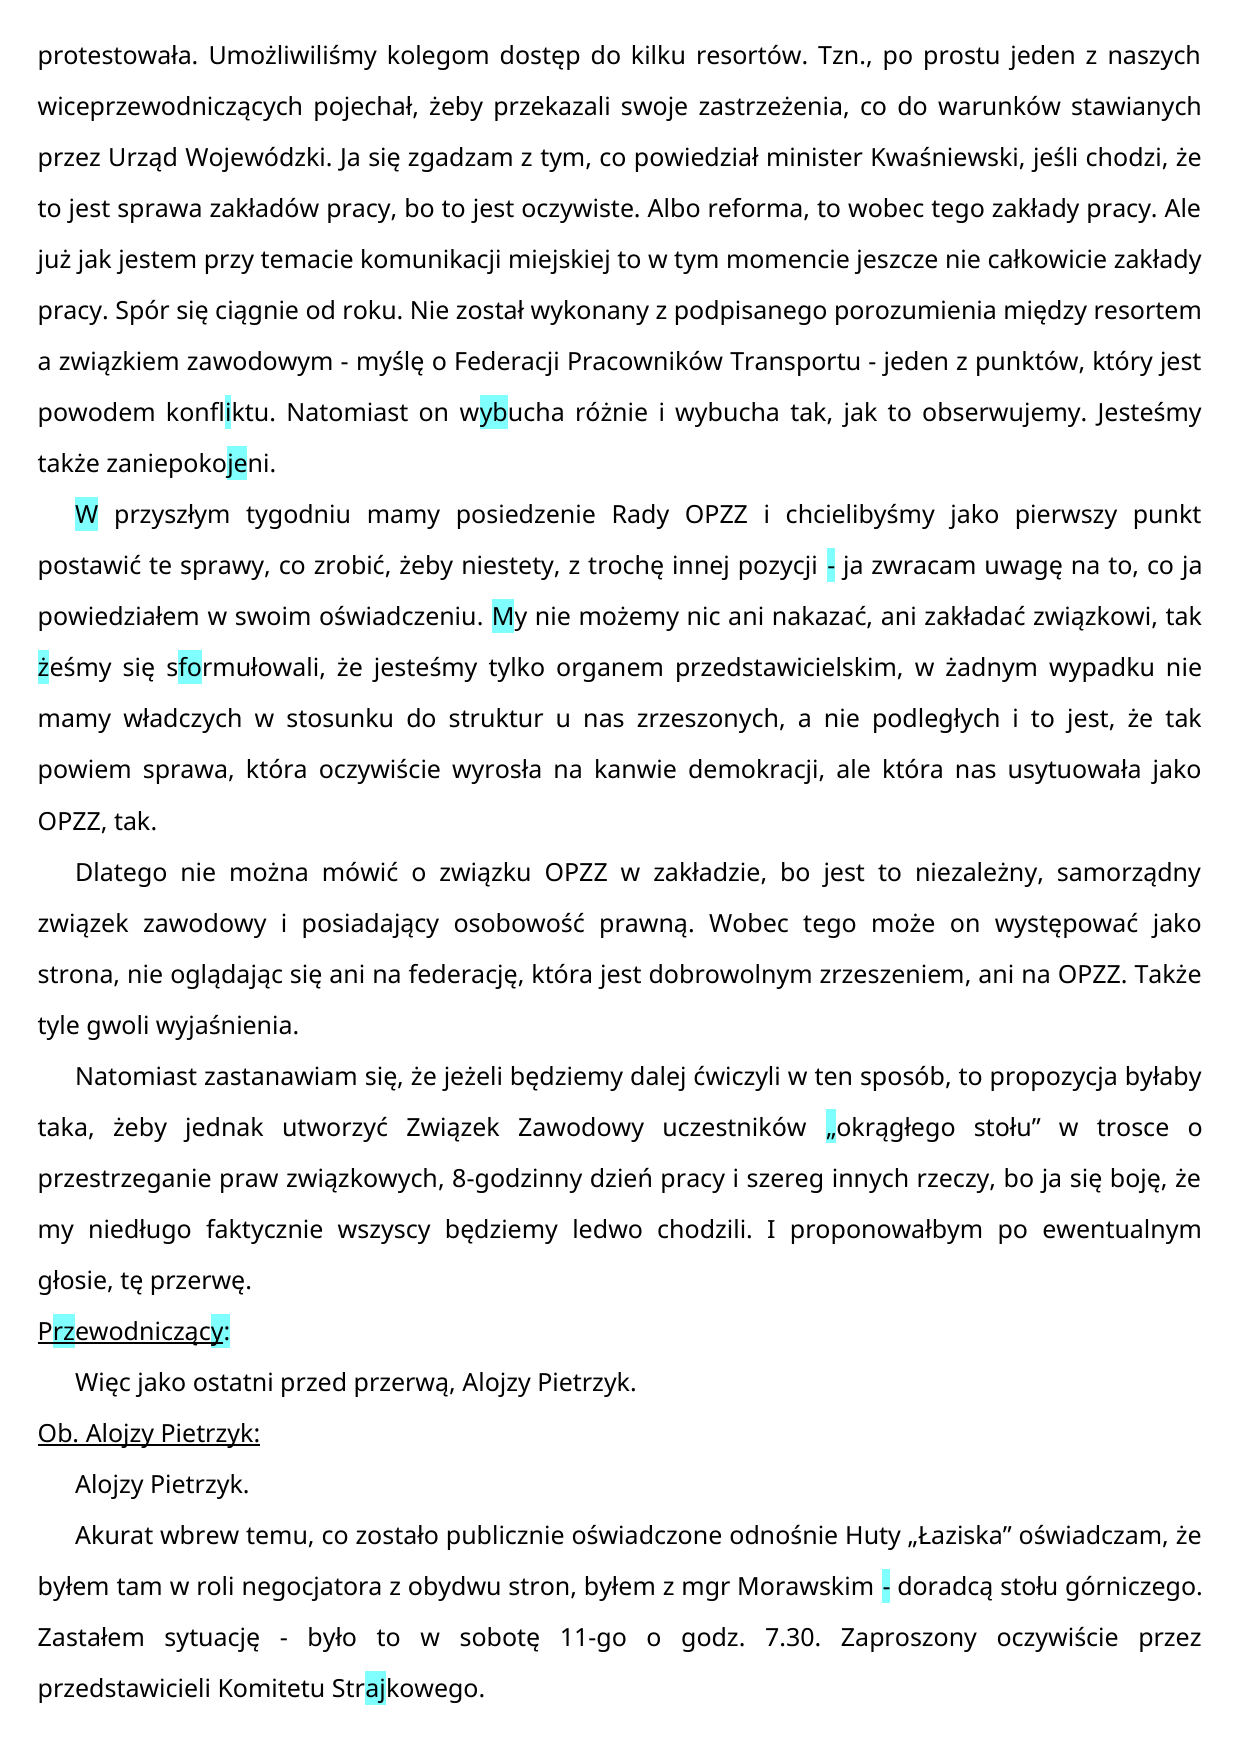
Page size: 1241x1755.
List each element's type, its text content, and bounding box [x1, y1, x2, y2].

text Przewodniczący: [37, 1313, 1203, 1348]
text Natomiast zastanawiam się, że jeżeli będziemy dalej ćwiczyli w ten sposób, to propozycja byłaby taka, żeby jednak utworzyć Związek Zawodowy uczestników „okrągłego stołu” w trosce o przestrzeganie praw związkowych, 8-godzinny dzień pracy i szereg innych rzeczy, bo ja się boję, że my niedługo faktycznie wszyscy będziemy ledwo chodzili. I proponowałbym po ewentualnym głosie, tę przerwę. [37, 1058, 1203, 1297]
text Alojzy Pietrzyk. [37, 1467, 1203, 1501]
text Więc jako ostatni przed przerwą, Alojzy Pietrzyk. [37, 1364, 1203, 1399]
text Ob. Alojzy Pietrzyk: [37, 1416, 1203, 1450]
text protestowała. Umożliwiliśmy kolegom dostęp do kilku resortów. Tzn., po prostu jeden z naszych wiceprzewodniczących pojechał, żeby przekazali swoje zastrzeżenia, co do warunków stawianych przez Urząd Wojewódzki. Ja się zgadzam z tym, co powiedział minister Kwaśniewski, jeśli chodzi, że to jest sprawa zakładów pracy, bo to jest oczywiste. Albo reforma, to wobec tego zakłady pracy. Ale już jak jestem przy temacie komunikacji miejskiej to w tym momencie jeszcze nie całkowicie zakłady pracy. Spór się ciągnie od roku. Nie został wykonany z podpisanego porozumienia między resortem a związkiem zawodowym - myślę o Federacji Pracowników Transportu - jeden z punktów, który jest powodem konfliktu. Natomiast on wybucha różnie i wybucha tak, jak to obserwujemy. Jesteśmy także zaniepokojeni. [37, 37, 1203, 480]
text W przyszłym tygodniu mamy posiedzenie Rady OPZZ i chcielibyśmy jako pierwszy punkt postawić te sprawy, co zrobić, żeby niestety, z trochę innej pozycji - ja zwracam uwagę na to, co ja powiedziałem w swoim oświadczeniu. My nie możemy nic ani nakazać, ani zakładać związkowi, tak żeśmy się sformułowali, że jesteśmy tylko organem przedstawicielskim, w żadnym wypadku nie mamy władczych w stosunku do struktur u nas zrzeszonych, a nie podległych i to jest, że tak powiem sprawa, która oczywiście wyrosła na kanwie demokracji, ale która nas usytuowała jako OPZZ, tak. [37, 497, 1203, 837]
text Dlatego nie można mówić o związku OPZZ w zakładzie, bo jest to niezależny, samorządny związek zawodowy i posiadający osobowość prawną. Wobec tego może on występować jako strona, nie oglądając się ani na federację, która jest dobrowolnym zrzeszeniem, ani na OPZZ. Także tyle gwoli wyjaśnienia. [37, 854, 1203, 1041]
text Akurat wbrew temu, co zostało publicznie oświadczone odnośnie Huty „Łaziska” oświadczam, że byłem tam w roli negocjatora z obydwu stron, byłem z mgr Morawskim - doradcą stołu górniczego. Zastałem sytuację - było to w sobotę 11-go o godz. 7.30. Zaproszony oczywiście przez przedstawicieli Komitetu Strajkowego. [37, 1518, 1203, 1705]
